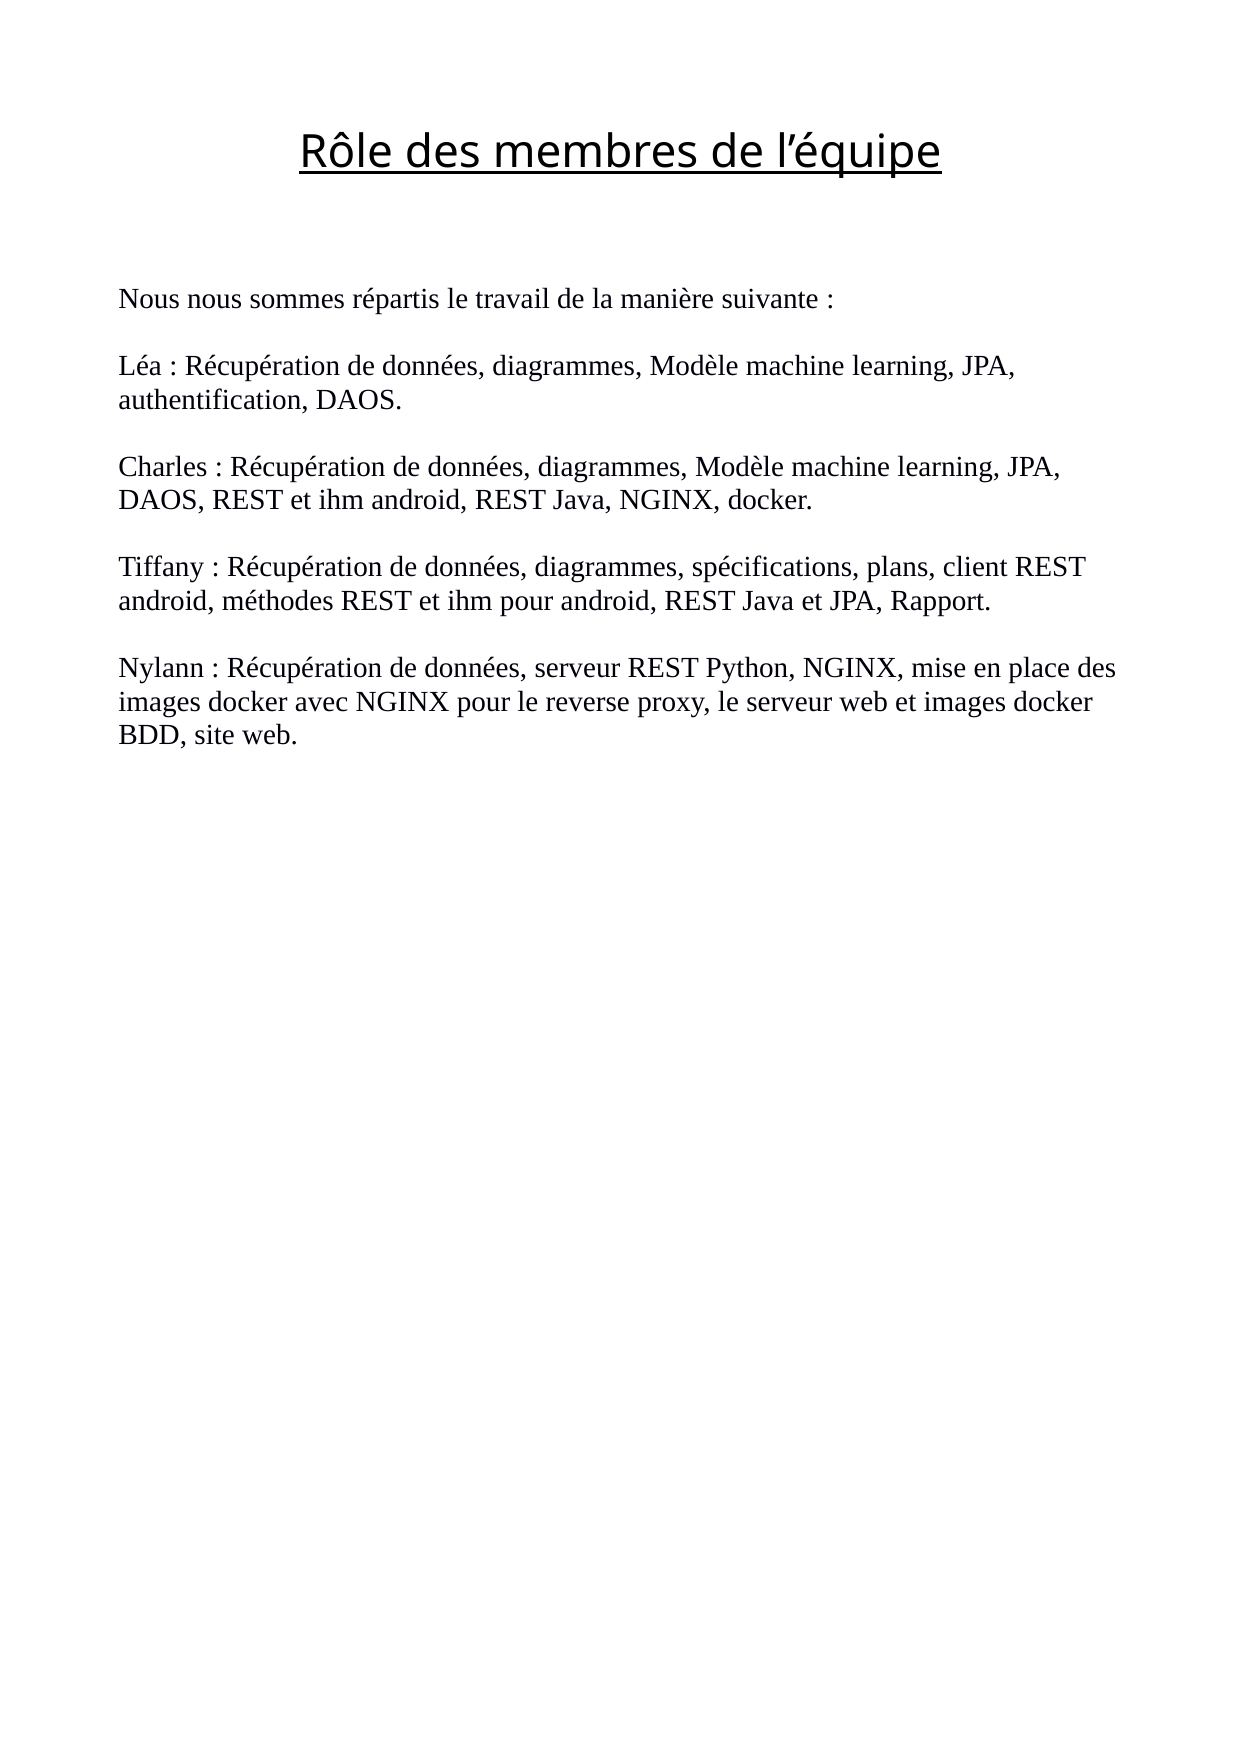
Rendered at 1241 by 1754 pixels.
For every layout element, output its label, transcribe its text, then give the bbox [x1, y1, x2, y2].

text Tiffany : Récupération de données, diagrammes, spécifications, plans, client REST android, méthodes REST et ihm pour android, REST Java et JPA, Rapport. [118, 549, 1122, 617]
text Charles : Récupération de données, diagrammes, Modèle machine learning, JPA, DAOS, REST et ihm android, REST Java, NGINX, docker. [118, 449, 1122, 516]
subtitle Rôle des membres de l’équipe [118, 118, 1122, 181]
text Nylann : Récupération de données, serveur REST Python, NGINX, mise en place des images docker avec NGINX pour le reverse proxy, le serveur web et images docker BDD, site web. [118, 650, 1122, 751]
text Léa : Récupération de données, diagrammes, Modèle machine learning, JPA, authentification, DAOS. [118, 348, 1122, 415]
text Nous nous sommes répartis le travail de la manière suivante : [118, 281, 1122, 315]
